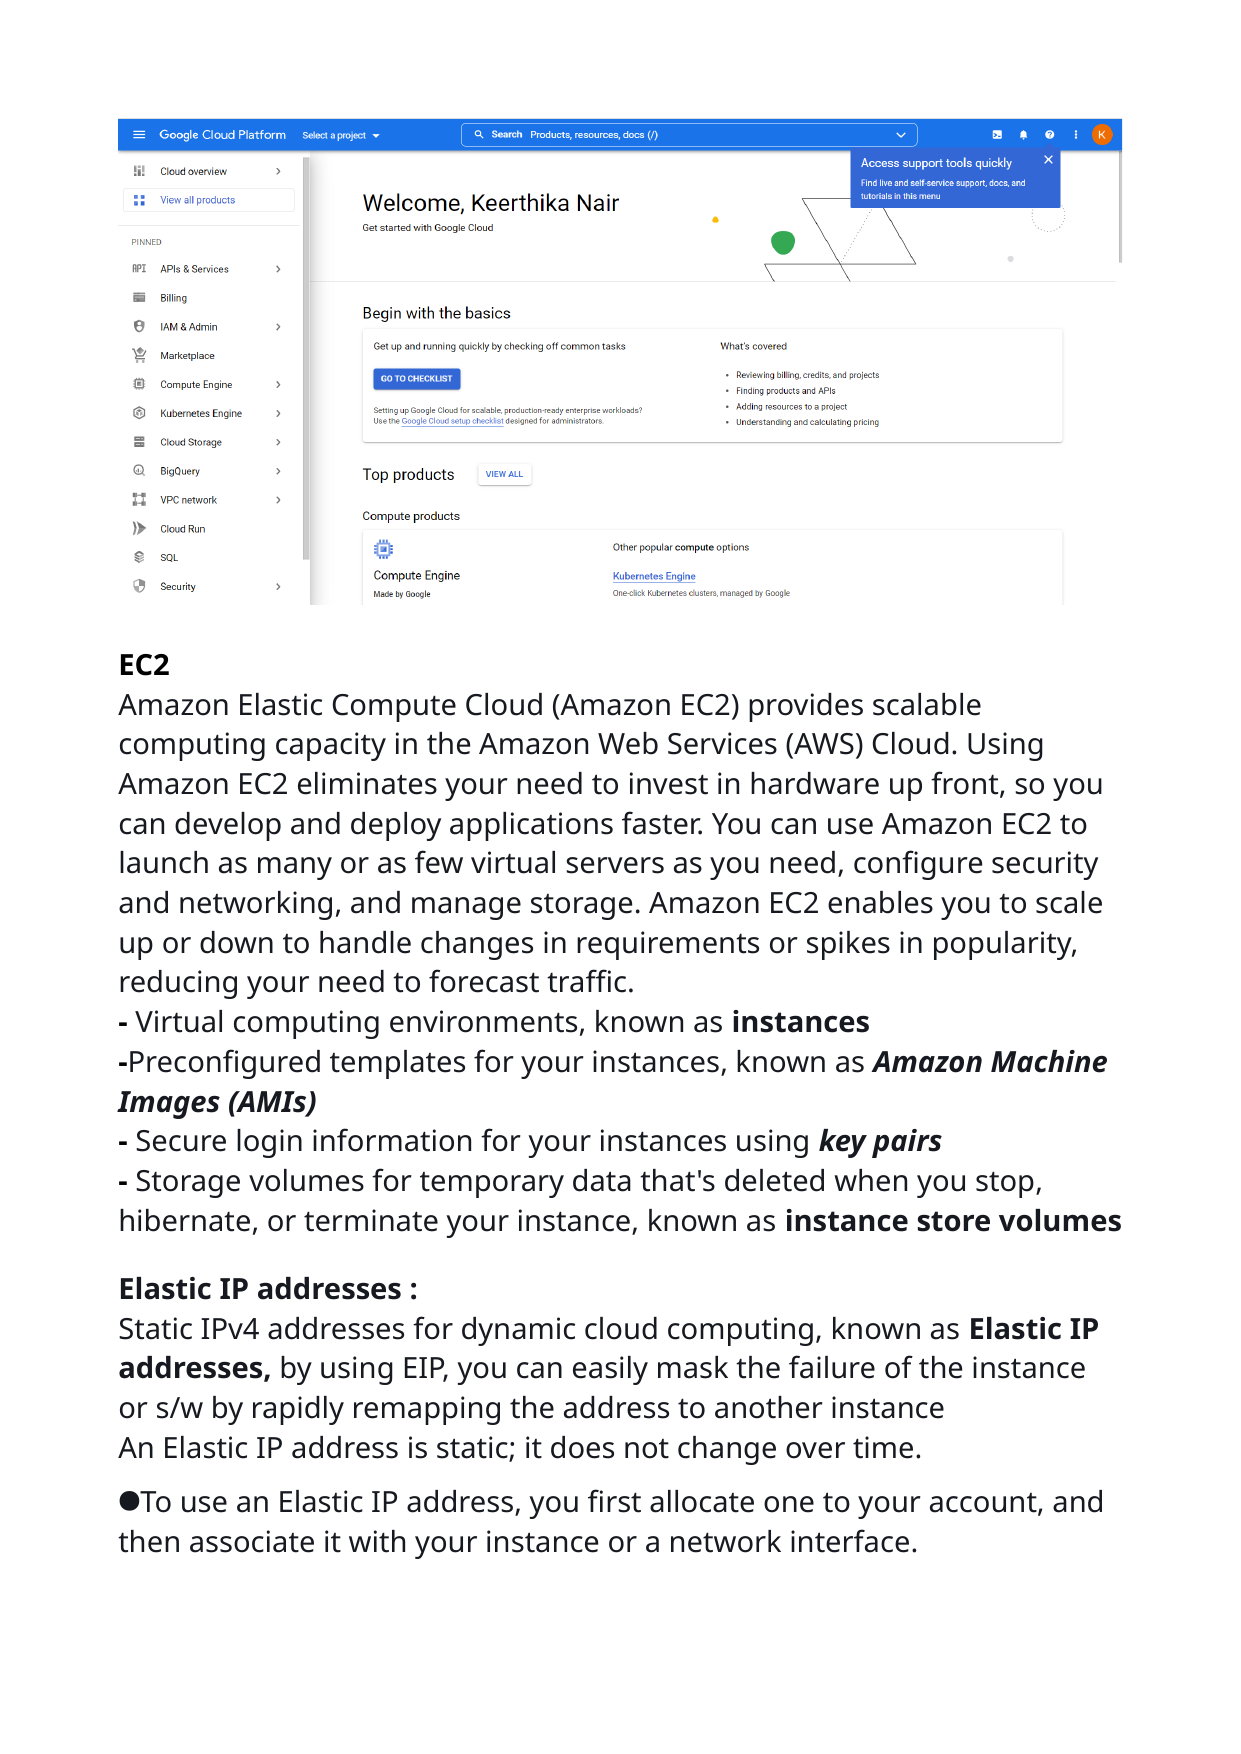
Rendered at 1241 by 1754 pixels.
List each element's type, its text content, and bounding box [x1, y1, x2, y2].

text An Elastic IP address is static; it does not change over time. [118, 1427, 1122, 1467]
text - Secure login information for your instances using key pairs [118, 1121, 1122, 1160]
list To use an Elastic IP address, you first allocate one to your account, and then associate it with your instance or a network interface. [118, 1481, 1122, 1561]
text Amazon Elastic Compute Cloud (Amazon EC2) provides scalable computing capacity in the Amazon Web Services (AWS) Cloud. Using Amazon EC2 eliminates your need to invest in hardware up front, so you can develop and deploy applications faster. You can use Amazon EC2 to launch as many or as few virtual servers as you need, configure security and networking, and manage storage. Amazon EC2 enables you to scale up or down to handle changes in requirements or spikes in popularity, reducing your need to forecast traffic. [118, 684, 1122, 1001]
text Static IPv4 addresses for dynamic cloud computing, known as Elastic IP addresses, by using EIP, you can easily mask the failure of the instance or s/w by rapidly remapping the address to another instance [118, 1308, 1122, 1427]
text - Virtual computing environments, known as instances [118, 1001, 1122, 1041]
text EC2 [118, 644, 1122, 684]
picture [118, 118, 1123, 605]
text - Storage volumes for temporary data that's deleted when you stop, hibernate, or terminate your instance, known as instance store volumes [118, 1160, 1122, 1239]
text Elastic IP addresses : [118, 1268, 1122, 1308]
text -Preconfigured templates for your instances, known as Amazon Machine Images (AMIs) [118, 1041, 1122, 1121]
